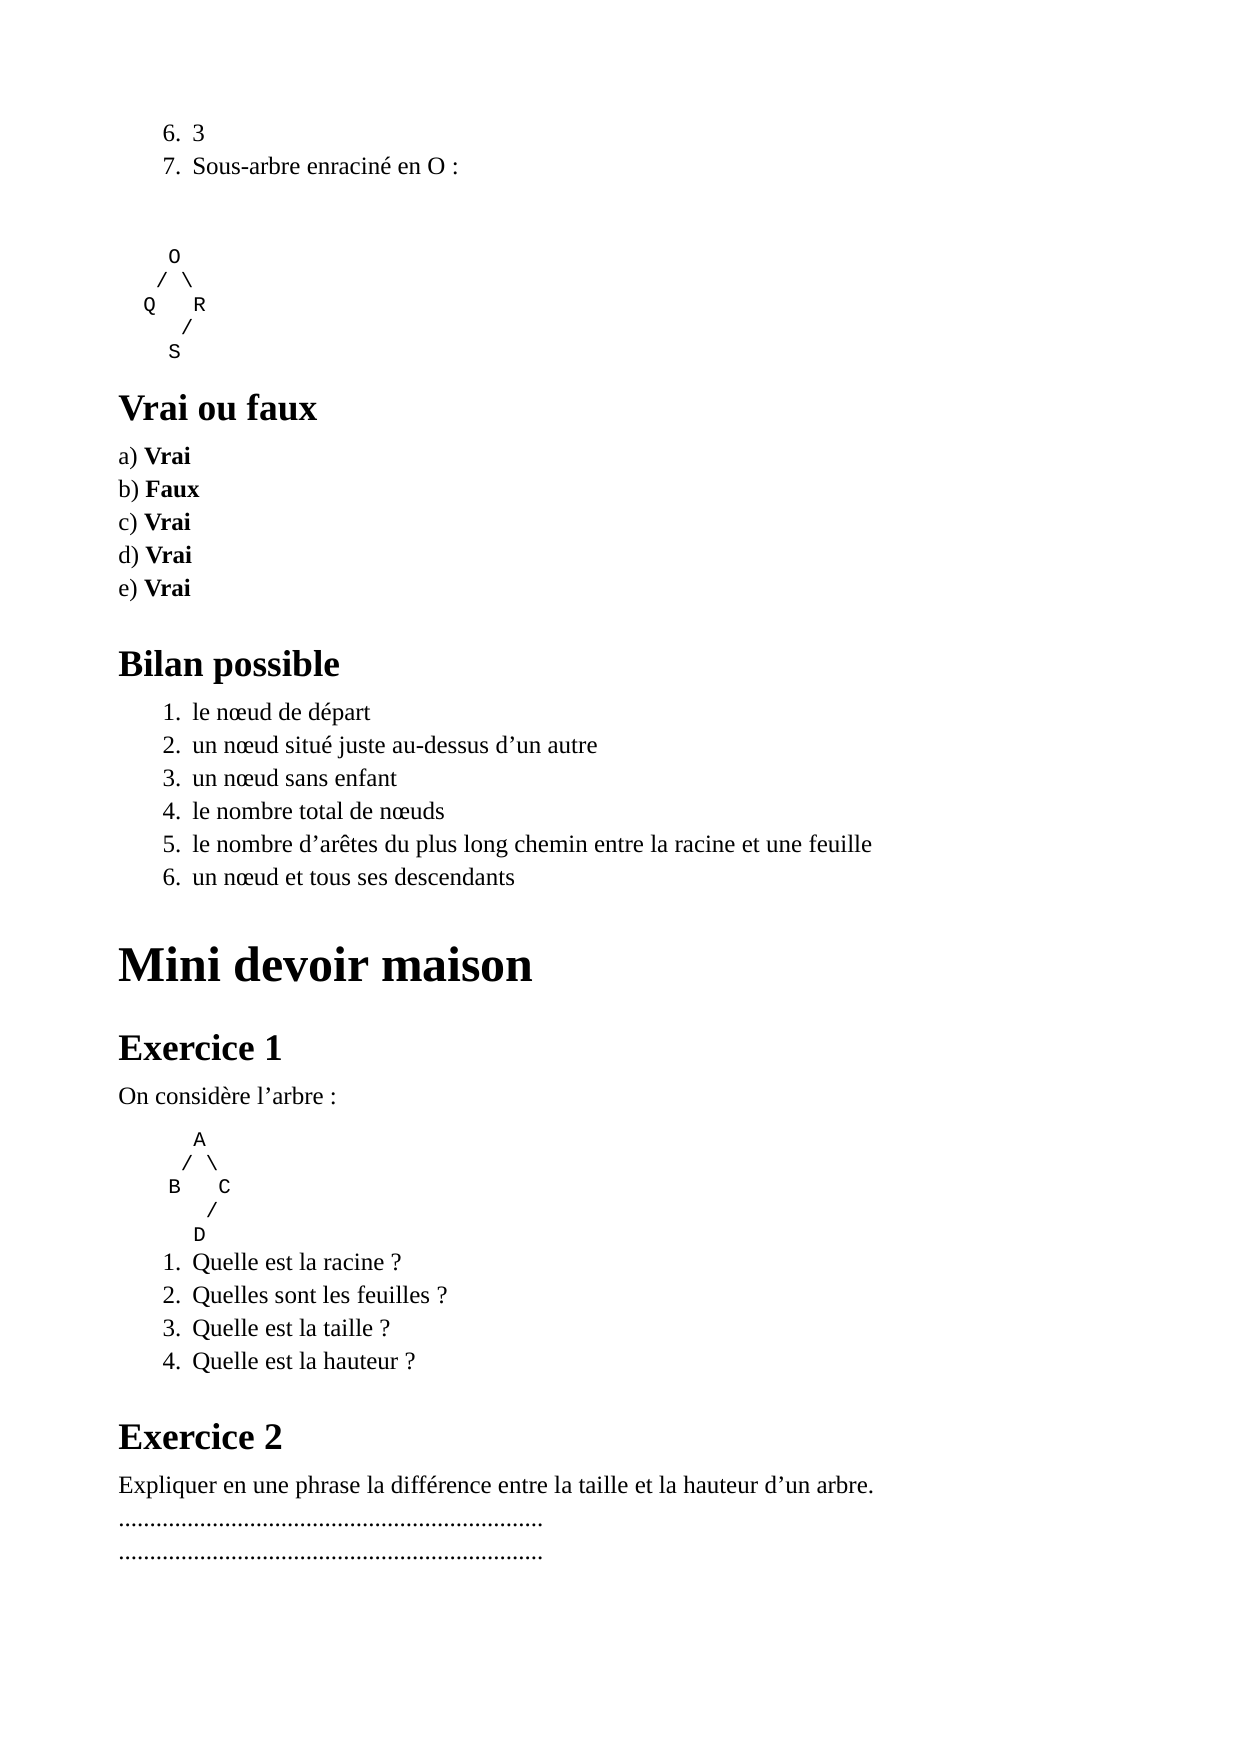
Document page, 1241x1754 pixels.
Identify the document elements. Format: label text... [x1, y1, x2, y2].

text D [118, 1223, 1122, 1247]
list le nœud de départ [162, 697, 1122, 726]
text S [118, 341, 1122, 364]
list Quelle est la racine ? [162, 1247, 1122, 1276]
text O [118, 246, 1122, 270]
text / [118, 1200, 1122, 1223]
subtitle Exercice 1 [118, 1026, 1122, 1069]
text On considère l’arbre : [118, 1081, 1122, 1110]
list Quelle est la taille ? [162, 1313, 1122, 1342]
text Q R [118, 294, 1122, 317]
text / \ [118, 1153, 1122, 1176]
list le nombre d’arêtes du plus long chemin entre la racine et une feuille [162, 829, 1122, 858]
text Expliquer en une phrase la différence entre la taille et la hauteur d’un arbre. .................................................................... .................................................................... [118, 1470, 1122, 1565]
list un nœud situé juste au-dessus d’un autre [162, 730, 1122, 759]
text / \ [118, 270, 1122, 294]
list Sous-arbre enraciné en O : [162, 151, 1122, 180]
list 3 [162, 118, 1122, 147]
text / [118, 317, 1122, 341]
list un nœud et tous ses descendants [162, 862, 1122, 891]
text a) Vrai b) Faux c) Vrai d) Vrai e) Vrai [118, 441, 1122, 602]
list Quelles sont les feuilles ? [162, 1280, 1122, 1309]
list Quelle est la hauteur ? [162, 1346, 1122, 1375]
subtitle Bilan possible [118, 642, 1122, 685]
subtitle Vrai ou faux [118, 385, 1122, 428]
text A [118, 1129, 1122, 1153]
list un nœud sans enfant [162, 763, 1122, 792]
subtitle Exercice 2 [118, 1415, 1122, 1458]
list le nombre total de nœuds [162, 796, 1122, 825]
subtitle Mini devoir maison [118, 935, 1122, 992]
text B C [118, 1176, 1122, 1200]
